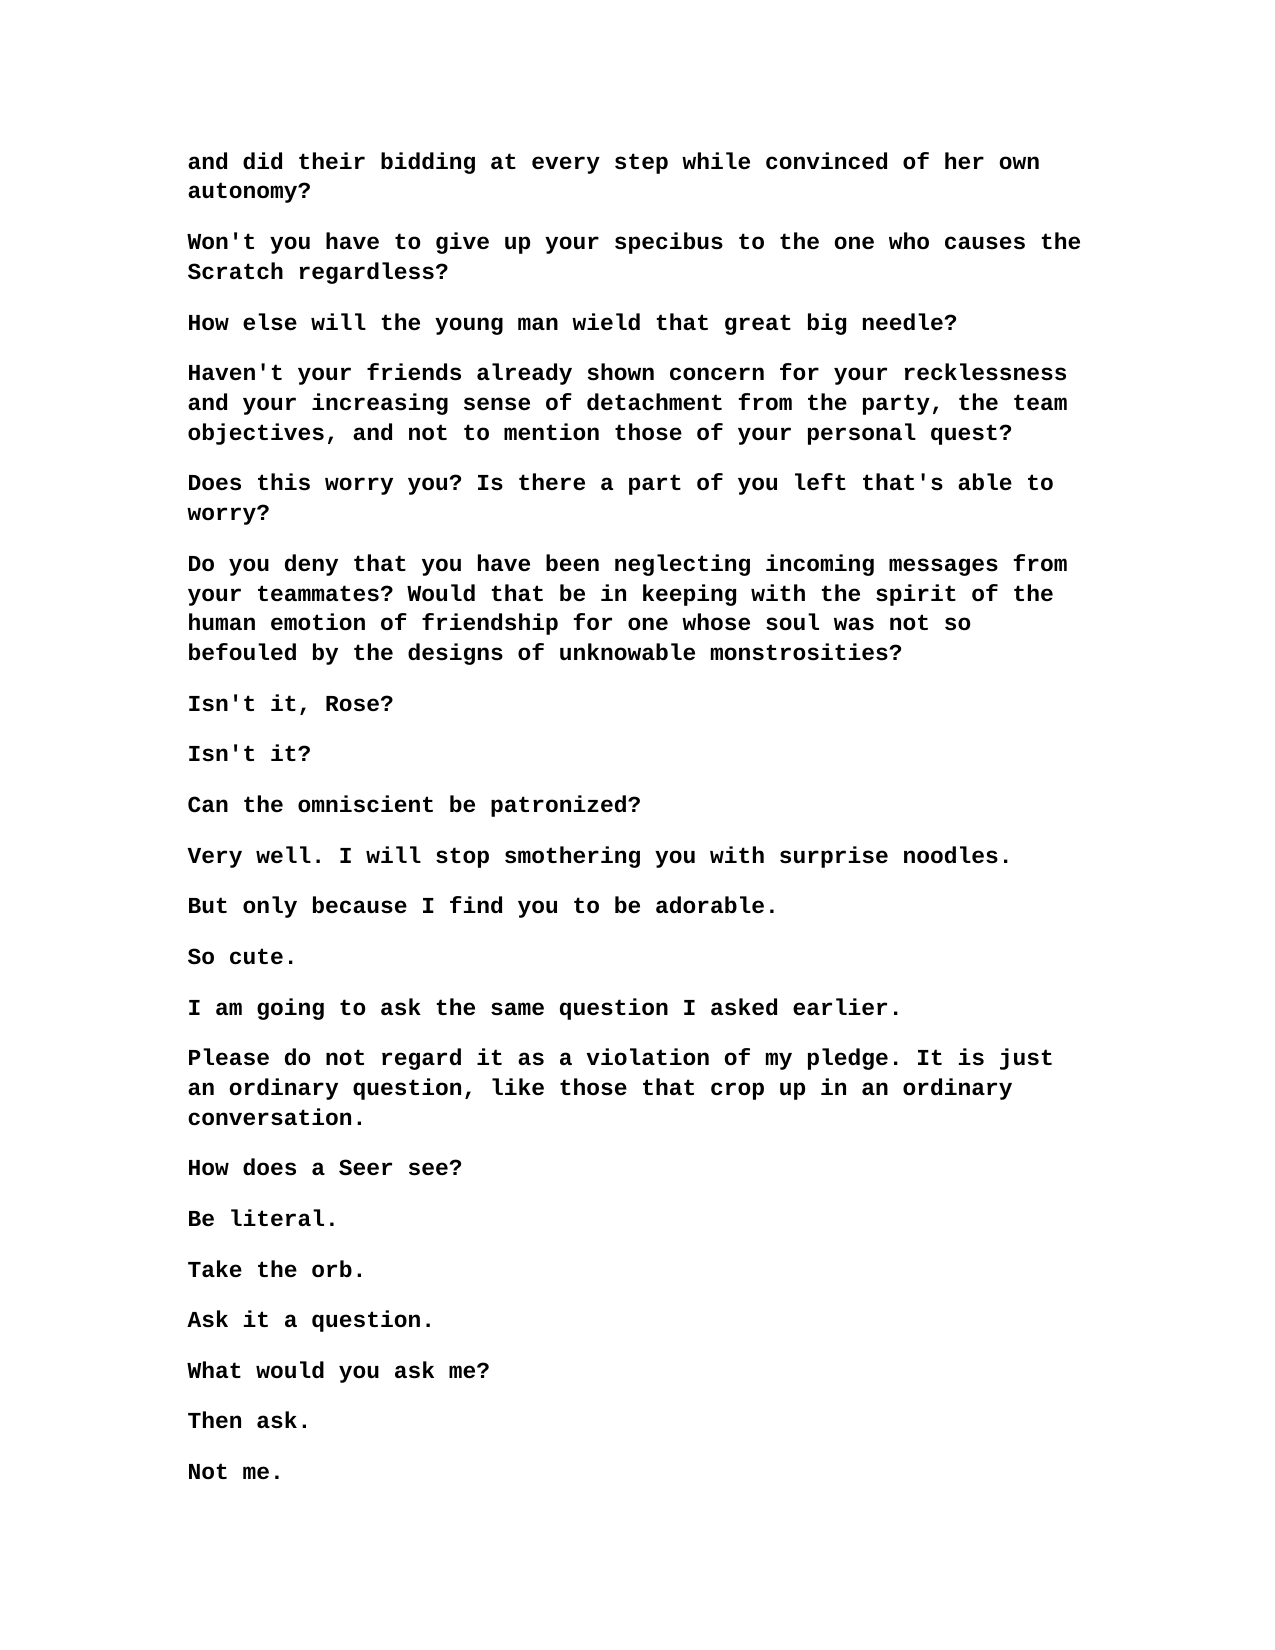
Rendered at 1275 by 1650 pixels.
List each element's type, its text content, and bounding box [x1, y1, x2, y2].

text Does this worry you? Is there a part of you left that's able to worry? [187, 472, 1087, 527]
text I am going to ask the same question I asked earlier. [187, 996, 1087, 1022]
text How else will the young man wield that great big needle? [187, 311, 1087, 337]
text Then ask. [187, 1410, 1087, 1436]
text Can the omniscient be patronized? [187, 793, 1087, 819]
text Ask it a question. [187, 1308, 1087, 1334]
text What would you ask me? [187, 1359, 1087, 1385]
text Not me. [187, 1460, 1087, 1486]
text How does a Seer see? [187, 1157, 1087, 1183]
text Isn't it? [187, 743, 1087, 769]
text But only because I find you to be adorable. [187, 894, 1087, 921]
text So cute. [187, 945, 1087, 971]
text Isn't it, Rose? [187, 692, 1087, 718]
text Won't you have to give up your specibus to the one who causes the Scratch regardless? [187, 230, 1087, 286]
text Very well. I will stop smothering you with surprise noodles. [187, 844, 1087, 870]
text Please do not regard it as a violation of my pledge. It is just an ordinary question, like those that crop up in an ordinary conversation. [187, 1046, 1087, 1132]
text Take the orb. [187, 1258, 1087, 1284]
text Be literal. [187, 1207, 1087, 1233]
text Do you deny that you have been neglecting incoming messages from your teammates? Would that be in keeping with the spirit of the human emotion of friendship for one whose soul was not so befouled by the designs of unknowable monstrosities? [187, 552, 1087, 667]
text Haven't your friends already shown concern for your recklessness and your increasing sense of detachment from the party, the team objectives, and not to mention those of your personal quest? [187, 361, 1087, 447]
text and did their bidding at every step while convinced of her own autonomy? [187, 150, 1087, 206]
